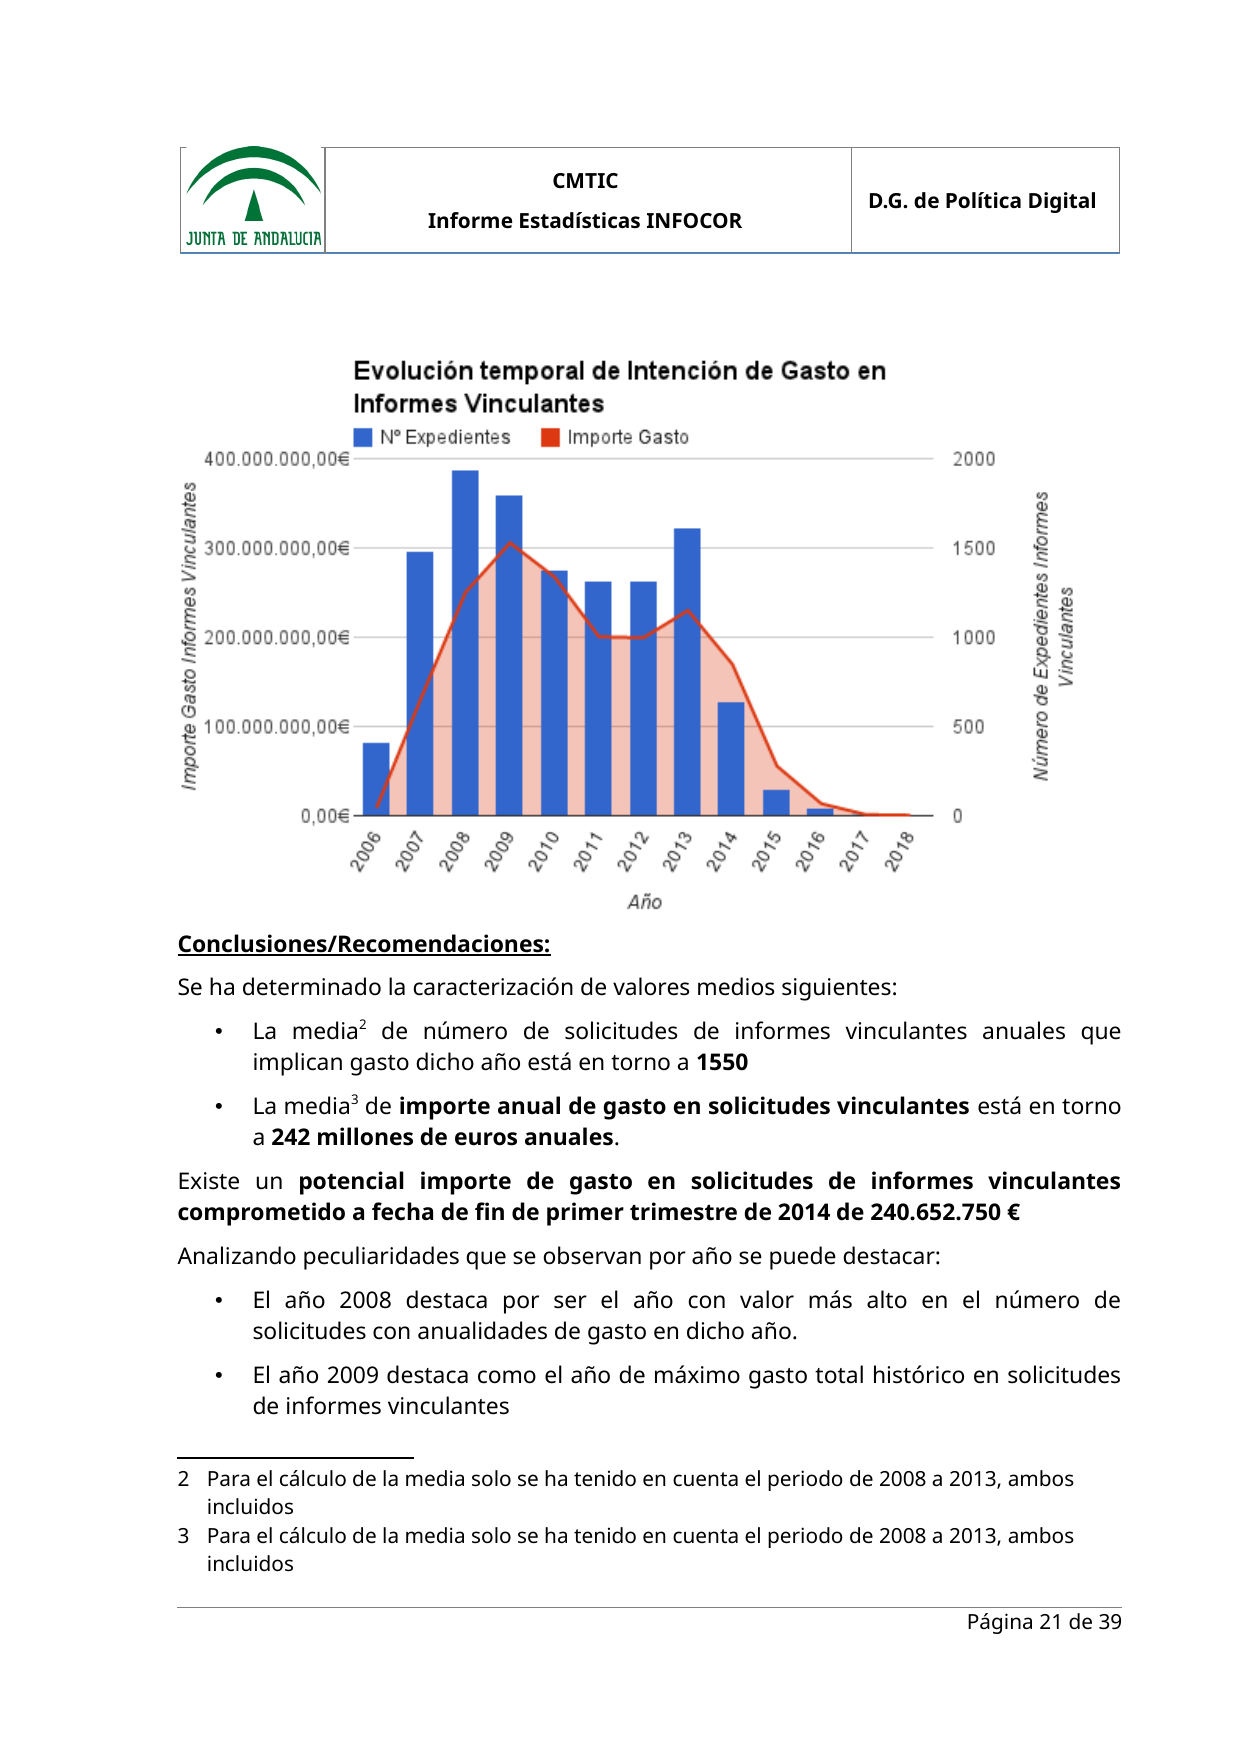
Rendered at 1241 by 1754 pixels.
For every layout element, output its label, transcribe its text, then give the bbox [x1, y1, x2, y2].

list La media de importe anual de gasto en solicitudes vinculantes está en torno a 242 millones de euros anuales. [215, 1090, 1122, 1152]
picture [174, 347, 1112, 928]
text Existe un potencial importe de gasto en solicitudes de informes vinculantes comprometido a fecha de fin de primer trimestre de 2014 de 240.652.750 € [177, 1165, 1122, 1227]
list El año 2009 destaca como el año de máximo gasto total histórico en solicitudes de informes vinculantes [215, 1359, 1122, 1421]
picture [186, 146, 321, 245]
list Para el cálculo de la media solo se ha tenido en cuenta el periodo de 2008 a 2013, ambos incluidos [177, 1521, 1122, 1578]
text Conclusiones/Recomendaciones: [177, 380, 1122, 959]
list El año 2008 destaca por ser el año con valor más alto en el número de solicitudes con anualidades de gasto en dicho año. [215, 1284, 1122, 1346]
text Analizando peculiaridades que se observan por año se puede destacar: [177, 1240, 1122, 1271]
list La media de número de solicitudes de informes vinculantes anuales que implican gasto dicho año está en torno a 1550 [215, 1015, 1122, 1077]
text Se ha determinado la caracterización de valores medios siguientes: [177, 971, 1122, 1002]
list Para el cálculo de la media solo se ha tenido en cuenta el periodo de 2008 a 2013, ambos incluidos [177, 1464, 1122, 1521]
